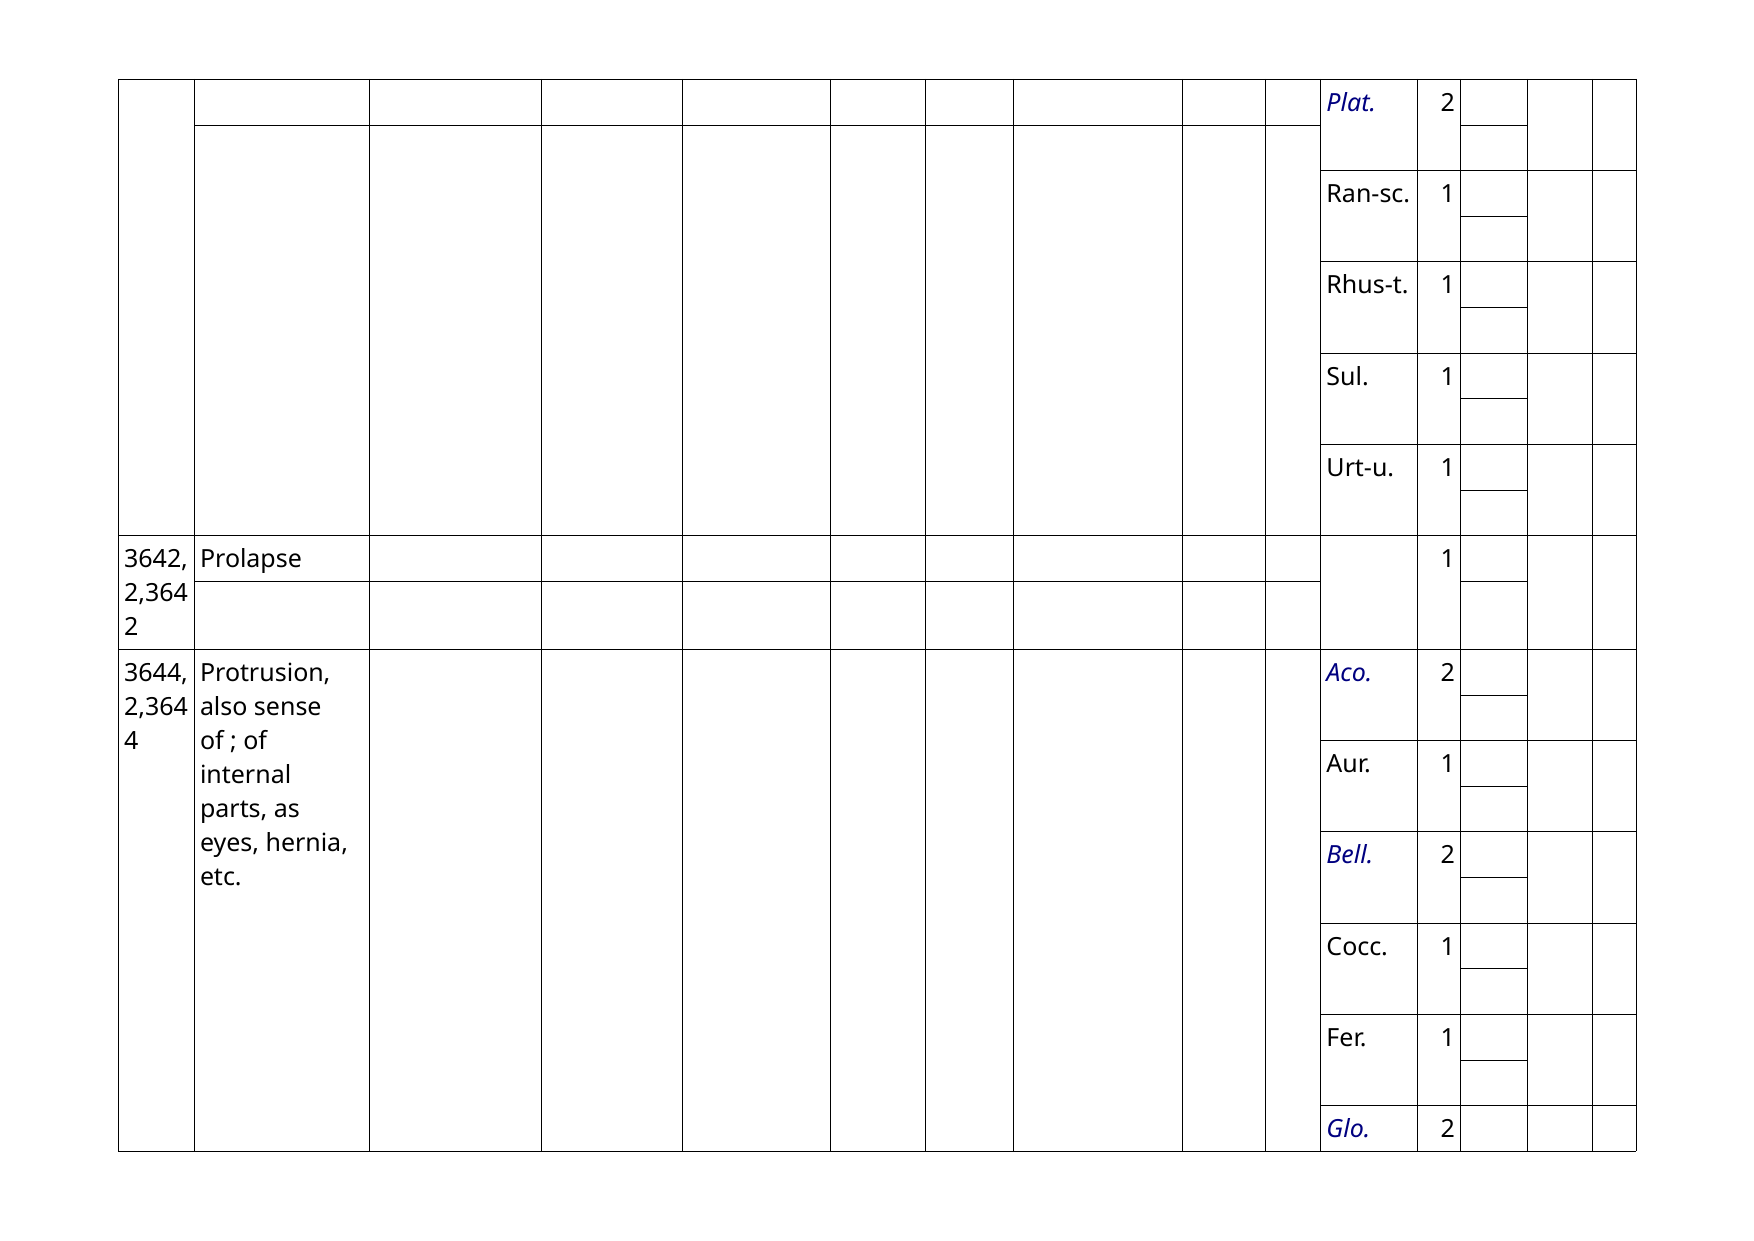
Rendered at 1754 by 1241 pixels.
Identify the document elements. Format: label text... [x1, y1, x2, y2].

table_cell Sul. [1321, 354, 1417, 444]
table_cell 1 [1418, 171, 1460, 261]
table_cell 1 [1418, 262, 1460, 353]
table_cell [1593, 1015, 1636, 1105]
table_cell [1266, 80, 1320, 124]
table_cell [370, 650, 541, 1151]
table_cell [1461, 491, 1527, 535]
table_cell Aco. [1321, 650, 1417, 740]
table_cell [1266, 536, 1320, 581]
table_cell [1528, 445, 1592, 535]
table_cell [1593, 80, 1636, 170]
table_cell [542, 536, 682, 581]
table_cell [1528, 1106, 1592, 1151]
table_cell [1183, 582, 1265, 649]
table_cell [542, 650, 682, 1151]
table_cell [1461, 969, 1527, 1014]
table_cell Plat. [1321, 80, 1417, 170]
table_cell [1461, 878, 1527, 923]
table_cell [1593, 171, 1636, 261]
table_cell [1593, 262, 1636, 353]
table_cell [926, 536, 1013, 581]
table_cell Prolapse [195, 536, 369, 581]
table_cell [1266, 582, 1320, 649]
table_cell 1 [1418, 741, 1460, 831]
table_cell [1461, 354, 1527, 398]
table_cell [1593, 445, 1636, 535]
table_cell [1461, 1061, 1527, 1105]
table_cell Fer. [1321, 1015, 1417, 1105]
table_cell [1014, 80, 1182, 124]
table_cell [1014, 536, 1182, 581]
table_cell [542, 80, 682, 124]
table_cell [1461, 445, 1527, 489]
table_cell [831, 80, 925, 124]
table_cell [1183, 536, 1265, 581]
table_cell Glo. [1321, 1106, 1417, 1151]
table_cell [370, 80, 541, 124]
table_cell 2 [1418, 80, 1460, 170]
table_cell 3644,2,3644 [119, 650, 194, 1151]
table_cell [831, 582, 925, 649]
table_cell [1266, 650, 1320, 1151]
table_cell [683, 536, 830, 581]
table_cell [1528, 924, 1592, 1014]
table_cell [1014, 126, 1182, 535]
table_cell [1593, 650, 1636, 740]
table_cell [1461, 924, 1527, 968]
table_cell [1528, 262, 1592, 353]
table_cell Urt-u. [1321, 445, 1417, 535]
table_cell [683, 126, 830, 535]
table_cell 2 [1418, 650, 1460, 740]
table_cell [1593, 832, 1636, 923]
table_cell [1461, 741, 1527, 786]
table_cell [542, 582, 682, 649]
table_cell Aur. [1321, 741, 1417, 831]
table_cell [1461, 832, 1527, 877]
table_cell [1593, 1106, 1636, 1151]
table_cell [926, 126, 1013, 535]
table_cell [1593, 536, 1636, 649]
table_cell [1461, 126, 1527, 170]
table_cell [1461, 1106, 1527, 1151]
table_cell Protrusion, also sense of ; of internal parts, as eyes, hernia, etc. [195, 650, 369, 1151]
table_cell 1 [1418, 354, 1460, 444]
table_cell [1461, 80, 1527, 124]
table_cell 2 [1418, 832, 1460, 923]
table_cell [683, 80, 830, 124]
table_cell [1461, 217, 1527, 261]
table_cell [683, 650, 830, 1151]
table_cell 1 [1418, 924, 1460, 1014]
table_cell 1 [1418, 445, 1460, 535]
table_cell [1528, 650, 1592, 740]
table_cell [831, 126, 925, 535]
table_cell [1183, 80, 1265, 124]
table_cell [1014, 582, 1182, 649]
table_cell [195, 80, 369, 124]
table_cell [926, 80, 1013, 124]
table_cell [1528, 832, 1592, 923]
table_cell Ran-sc. [1321, 171, 1417, 261]
table_cell [1461, 582, 1527, 649]
table_cell [1593, 741, 1636, 831]
table_cell [1183, 650, 1265, 1151]
table_cell [1266, 126, 1320, 535]
table_cell [1528, 536, 1592, 649]
table_cell [1461, 787, 1527, 831]
table_cell [370, 126, 541, 535]
table_cell [1461, 171, 1527, 216]
table_cell [195, 126, 369, 535]
table_cell [1461, 308, 1527, 353]
table_cell [119, 80, 194, 535]
table_cell [1593, 924, 1636, 1014]
table_cell [1183, 126, 1265, 535]
table_cell [370, 582, 541, 649]
table_cell [926, 650, 1013, 1151]
table_cell [1528, 741, 1592, 831]
table_cell [1528, 171, 1592, 261]
table_cell 2 [1418, 1106, 1460, 1151]
table_cell [195, 582, 369, 649]
table_cell [1528, 354, 1592, 444]
table_cell [1461, 696, 1527, 740]
table_cell [831, 536, 925, 581]
table_cell 3642,2,3642 [119, 536, 194, 649]
table_cell [1461, 650, 1527, 694]
table_cell [831, 650, 925, 1151]
table_cell [1461, 399, 1527, 444]
table_cell 1 [1418, 1015, 1460, 1105]
table_cell [926, 582, 1013, 649]
table_cell Cocc. [1321, 924, 1417, 1014]
table_cell [542, 126, 682, 535]
table_cell [1321, 536, 1417, 649]
table_cell [1461, 536, 1527, 581]
table_cell [1014, 650, 1182, 1151]
table_cell [1593, 354, 1636, 444]
table_cell [1528, 80, 1592, 170]
table_cell [1461, 262, 1527, 307]
table_cell 1 [1418, 536, 1460, 649]
table_cell [1528, 1015, 1592, 1105]
table_cell Bell. [1321, 832, 1417, 923]
table_cell [1461, 1015, 1527, 1059]
table_cell Rhus-t. [1321, 262, 1417, 353]
table_cell [370, 536, 541, 581]
table_cell [683, 582, 830, 649]
